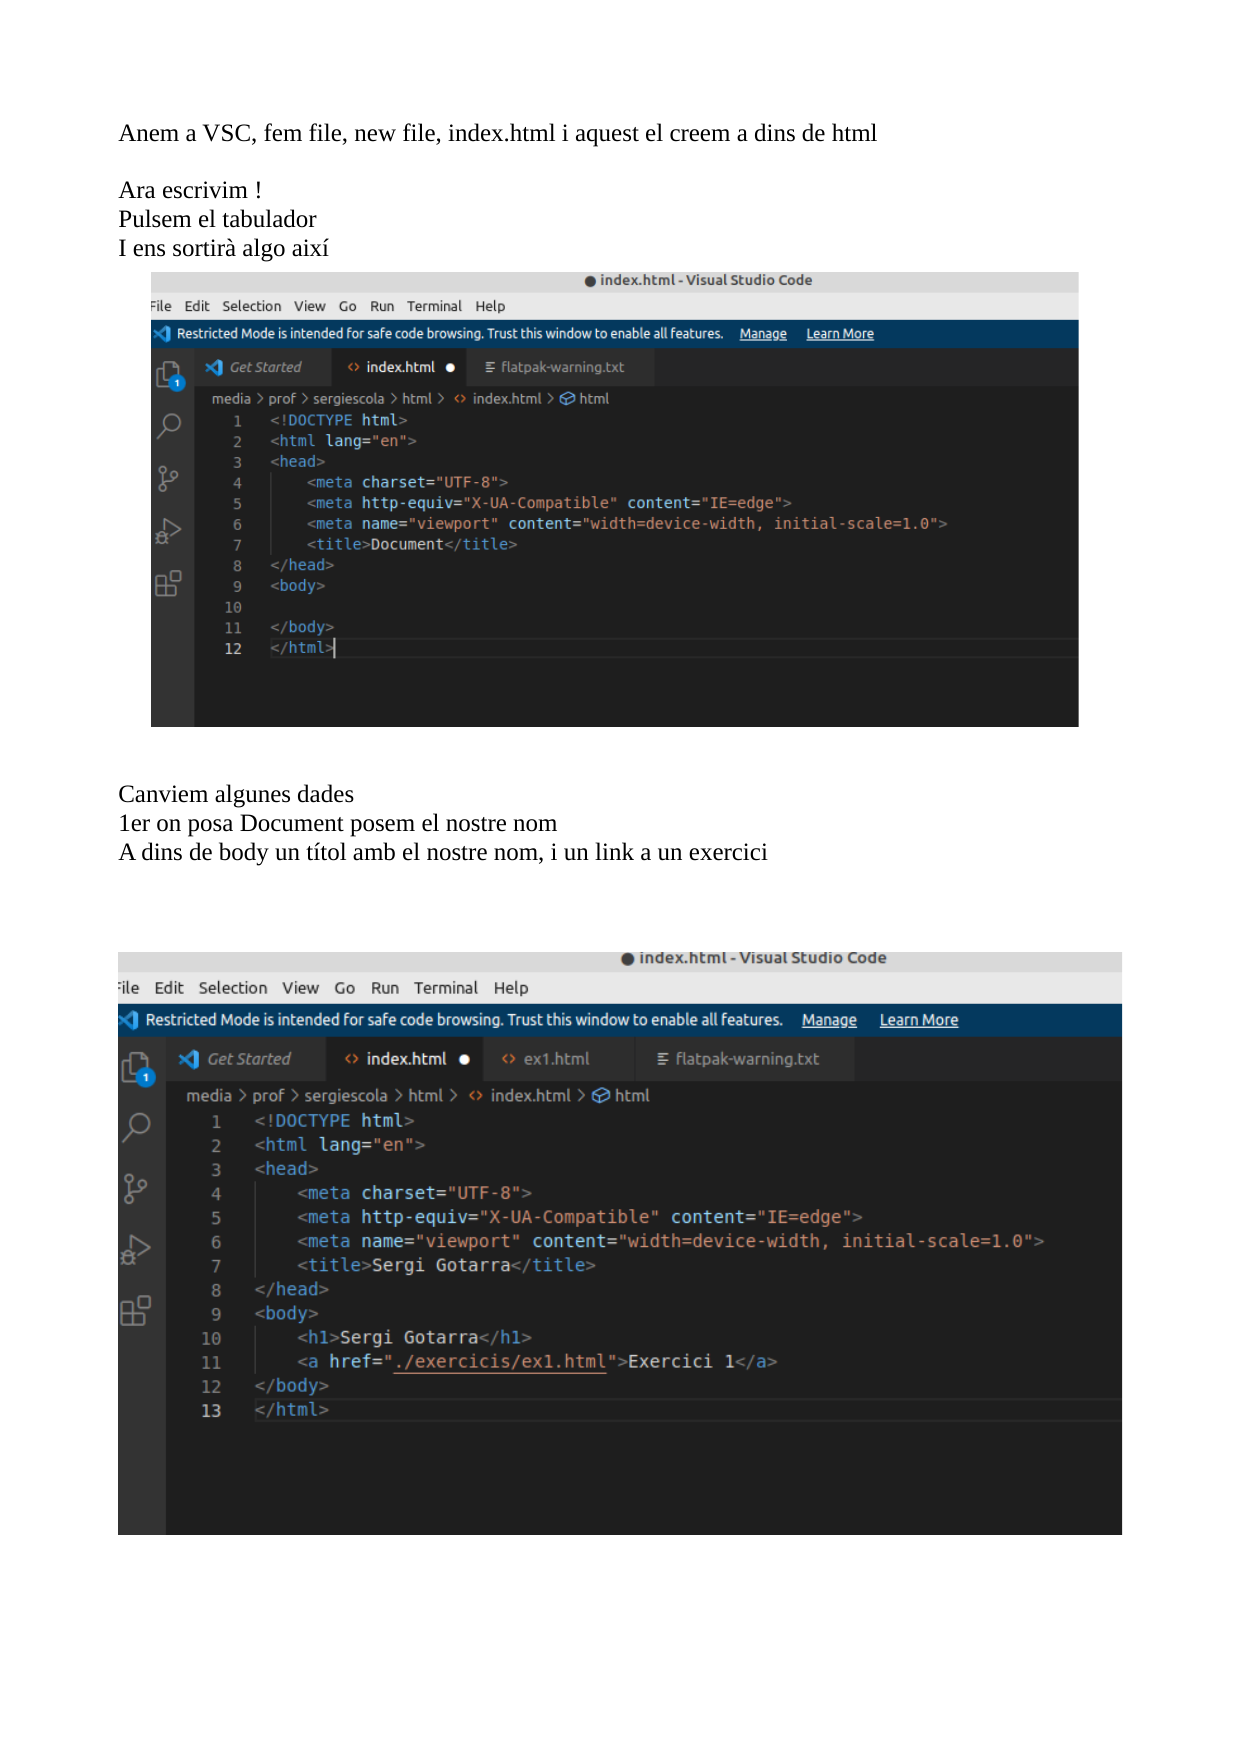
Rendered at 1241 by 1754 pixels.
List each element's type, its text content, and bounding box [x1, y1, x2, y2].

text A dins de body un títol amb el nostre nom, i un link a un exercici [118, 837, 1122, 866]
text I ens sortirà algo així [118, 233, 1122, 262]
picture [118, 952, 1123, 1535]
picture [151, 272, 1079, 727]
text Ara escrivim ! [118, 176, 1122, 204]
text Anem a VSC, fem file, new file, index.html i aquest el creem a dins de html [118, 118, 1122, 147]
text 1er on posa Document posem el nostre nom [118, 808, 1122, 837]
text Canviem algunes dades [118, 779, 1122, 808]
text Pulsem el tabulador [118, 204, 1122, 233]
